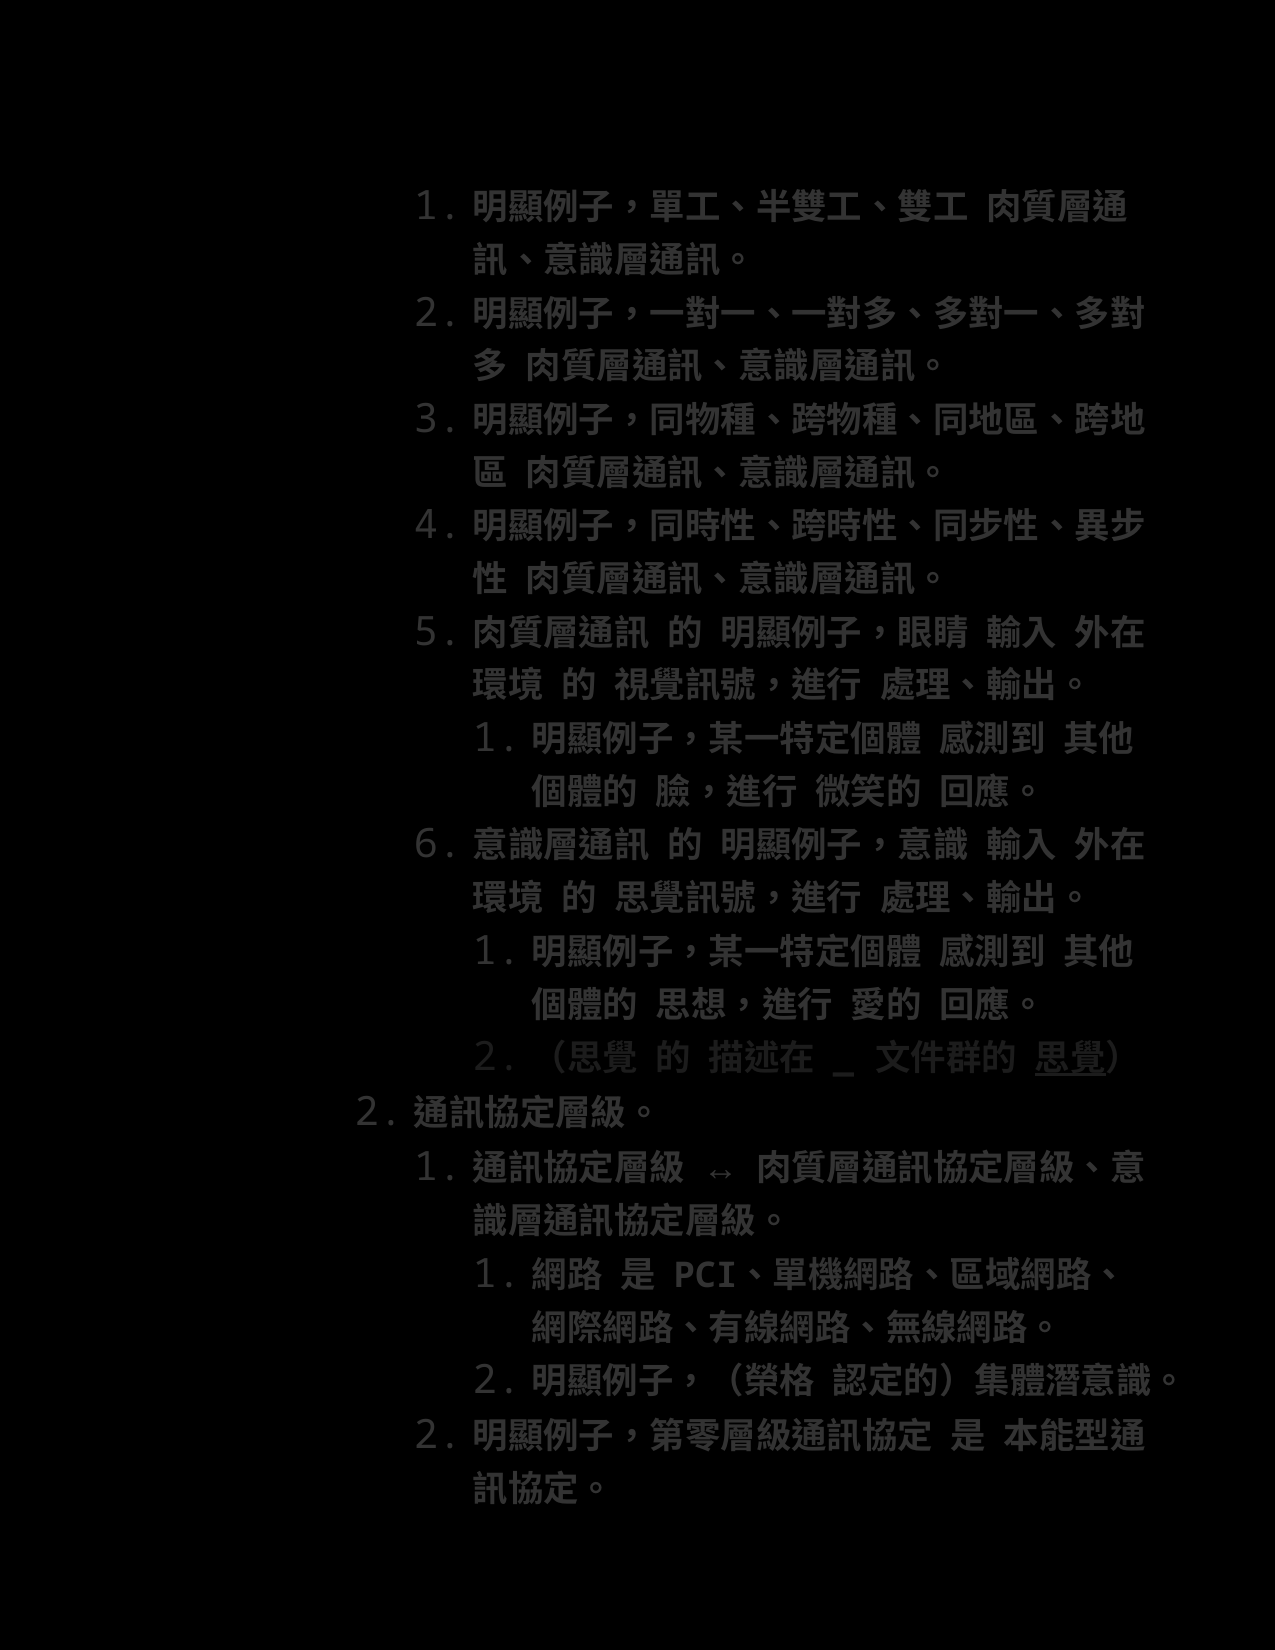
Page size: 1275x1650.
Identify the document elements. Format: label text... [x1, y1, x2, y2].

list 意識層通訊 的 明顯例子，意識 輸入 外在環境 的 思覺訊號，進行 處理、輸出。 [413, 814, 1157, 921]
list 肉質層通訊 的 明顯例子，眼睛 輸入 外在環境 的 視覺訊號，進行 處理、輸出。 [413, 602, 1157, 708]
list 明顯例子，一對一、一對多、多對一、多對多 肉質層通訊、意識層通訊。 [413, 283, 1157, 389]
list 明顯例子，某一特定個體 感測到 其他個體的 臉，進行 微笑的 回應。 [472, 708, 1157, 814]
list （思覺 的 描述在 _ 文件群的 思覺） [472, 1027, 1157, 1082]
list 明顯例子，同物種、跨物種、同地區、跨地區 肉質層通訊、意識層通訊。 [413, 389, 1157, 495]
list 明顯例子，某一特定個體 感測到 其他個體的 思想，進行 愛的 回應。 [472, 921, 1157, 1027]
list 明顯例子，同時性、跨時性、同步性、異步性 肉質層通訊、意識層通訊。 [413, 495, 1157, 602]
list 網路 是 PCI、單機網路、區域網路、網際網路、有線網路、無線網路。 [472, 1244, 1157, 1350]
list 明顯例子，單工、半雙工、雙工 肉質層通訊、意識層通訊。 [413, 176, 1157, 283]
list 明顯例子，第零層級通訊協定 是 本能型通訊協定。 [413, 1405, 1157, 1512]
list 明顯例子，（榮格 認定的）集體潛意識。 [472, 1350, 1157, 1405]
list 通訊協定層級。 [354, 1082, 1157, 1137]
list 通訊協定層級 ↔ 肉質層通訊協定層級、意識層通訊協定層級。 [413, 1137, 1157, 1244]
